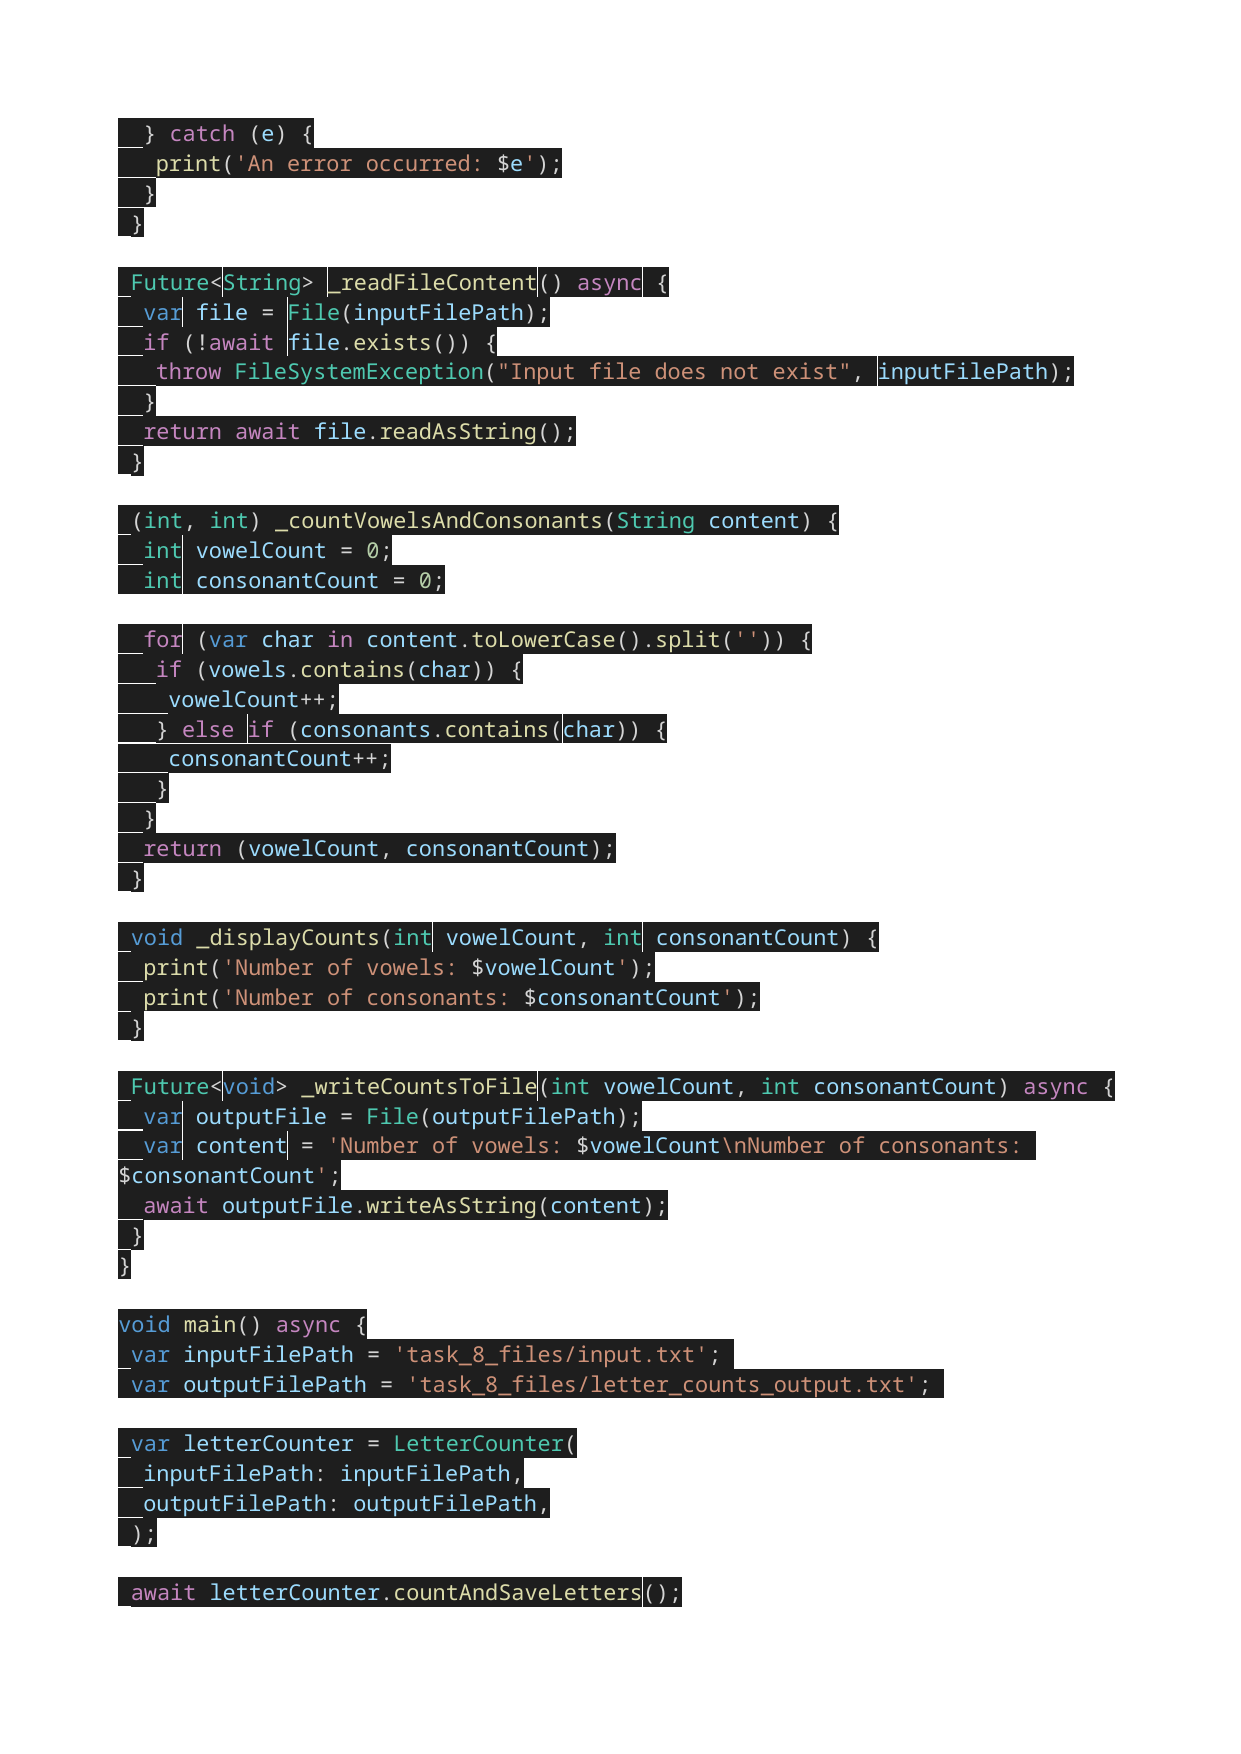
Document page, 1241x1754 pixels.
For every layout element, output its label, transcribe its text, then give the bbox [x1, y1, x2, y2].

text Future<void> _writeCountsToFile(int vowelCount, int consonantCount) async { [118, 1071, 1122, 1101]
text if (!await file.exists()) { [118, 327, 1122, 356]
text var content = 'Number of vowels: $vowelCount\nNumber of consonants: $consonantCount'; [118, 1131, 1122, 1190]
text var outputFile = File(outputFilePath); [118, 1101, 1122, 1131]
text var file = File(inputFilePath); [118, 297, 1122, 327]
text } [118, 803, 1122, 833]
text outputFilePath: outputFilePath, [118, 1488, 1122, 1518]
text await outputFile.writeAsString(content); [118, 1190, 1122, 1220]
text } [118, 773, 1122, 803]
text return (vowelCount, consonantCount); [118, 833, 1122, 863]
text return await file.readAsString(); [118, 416, 1122, 446]
text ); [118, 1518, 1122, 1547]
text } [118, 1011, 1122, 1041]
text } [118, 1220, 1122, 1250]
text } else if (consonants.contains(char)) { [118, 714, 1122, 743]
text } [118, 1250, 1122, 1279]
text } [118, 207, 1122, 237]
text } [118, 386, 1122, 416]
text vowelCount++; [118, 684, 1122, 714]
text await letterCounter.countAndSaveLetters(); [118, 1577, 1122, 1607]
text throw FileSystemException("Input file does not exist", inputFilePath); [118, 356, 1122, 386]
text int consonantCount = 0; [118, 565, 1122, 594]
text int vowelCount = 0; [118, 535, 1122, 565]
text } catch (e) { [118, 118, 1122, 148]
text if (vowels.contains(char)) { [118, 654, 1122, 684]
text var outputFilePath = 'task_8_files/letter_counts_output.txt'; [118, 1369, 1122, 1398]
text } [118, 863, 1122, 892]
text void _displayCounts(int vowelCount, int consonantCount) { [118, 922, 1122, 952]
text consonantCount++; [118, 743, 1122, 773]
text } [118, 446, 1122, 476]
text inputFilePath: inputFilePath, [118, 1458, 1122, 1488]
text void main() async { [118, 1309, 1122, 1339]
text Future<String> _readFileContent() async { [118, 267, 1122, 297]
text print('An error occurred: $e'); [118, 148, 1122, 178]
text (int, int) _countVowelsAndConsonants(String content) { [118, 505, 1122, 535]
text } [118, 178, 1122, 207]
text var inputFilePath = 'task_8_files/input.txt'; [118, 1339, 1122, 1369]
text print('Number of vowels: $vowelCount'); [118, 952, 1122, 982]
text var letterCounter = LetterCounter( [118, 1428, 1122, 1458]
text print('Number of consonants: $consonantCount'); [118, 982, 1122, 1011]
text for (var char in content.toLowerCase().split('')) { [118, 624, 1122, 654]
